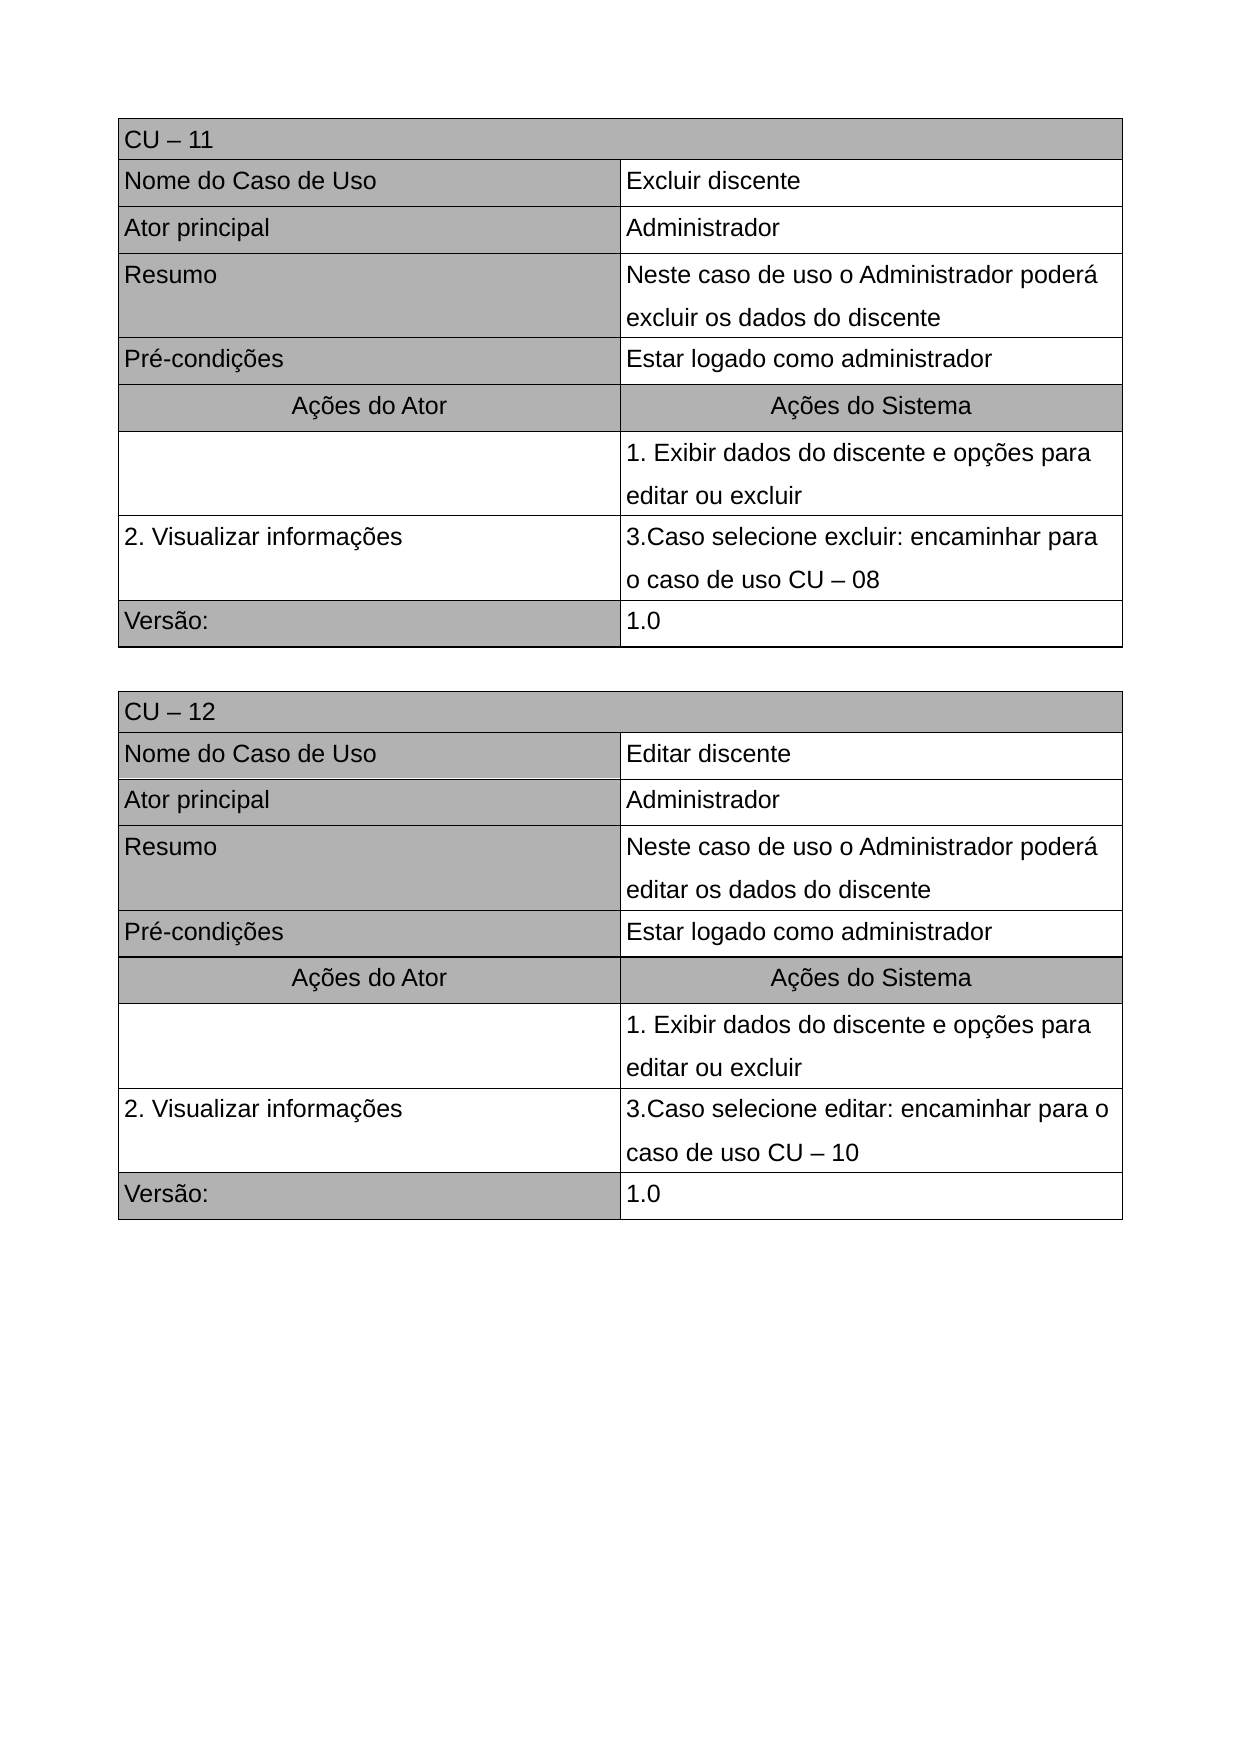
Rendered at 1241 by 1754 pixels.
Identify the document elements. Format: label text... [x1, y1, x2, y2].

table_cell Ator principal [119, 207, 620, 253]
table_cell 3.Caso selecione editar: encaminhar para o caso de uso CU – 10 [621, 1089, 1122, 1172]
table_cell Administrador [621, 780, 1122, 825]
table_cell Administrador [621, 207, 1122, 253]
table_cell Neste caso de uso o Administrador poderá excluir os dados do discente [621, 254, 1122, 337]
table_cell Pré-condições [119, 338, 620, 384]
table_cell 2. Visualizar informações [119, 516, 620, 599]
table_cell Ator principal [119, 780, 620, 825]
table_cell 1. Exibir dados do discente e opções para editar ou excluir [621, 432, 1122, 515]
table_cell 2. Visualizar informações [119, 1089, 620, 1172]
table_cell Ações do Sistema [621, 958, 1122, 1003]
table_cell Estar logado como administrador [621, 911, 1122, 956]
table_cell Excluir discente [621, 160, 1122, 206]
table_header CU – 11 [119, 119, 1122, 159]
table_cell 3.Caso selecione excluir: encaminhar para o caso de uso CU – 08 [621, 516, 1122, 599]
table_cell Ações do Ator [119, 385, 620, 431]
table_cell Nome do Caso de Uso [119, 160, 620, 206]
table_cell Ações do Ator [119, 958, 620, 1003]
table_cell 1.0 [621, 601, 1122, 646]
table_cell Pré-condições [119, 911, 620, 956]
table_cell Estar logado como administrador [621, 338, 1122, 384]
table_cell Nome do Caso de Uso [119, 733, 620, 778]
table_cell Resumo [119, 254, 620, 337]
table_cell Versão: [119, 1173, 620, 1219]
table_cell 1.0 [621, 1173, 1122, 1219]
table_cell 1. Exibir dados do discente e opções para editar ou excluir [621, 1004, 1122, 1088]
table_cell [119, 1004, 620, 1088]
table_cell Neste caso de uso o Administrador poderá editar os dados do discente [621, 826, 1122, 910]
table_header CU – 12 [119, 692, 1122, 732]
table_cell Versão: [119, 601, 620, 646]
table_cell Editar discente [621, 733, 1122, 778]
table_cell [119, 432, 620, 515]
table_cell Ações do Sistema [621, 385, 1122, 431]
table_cell Resumo [119, 826, 620, 910]
